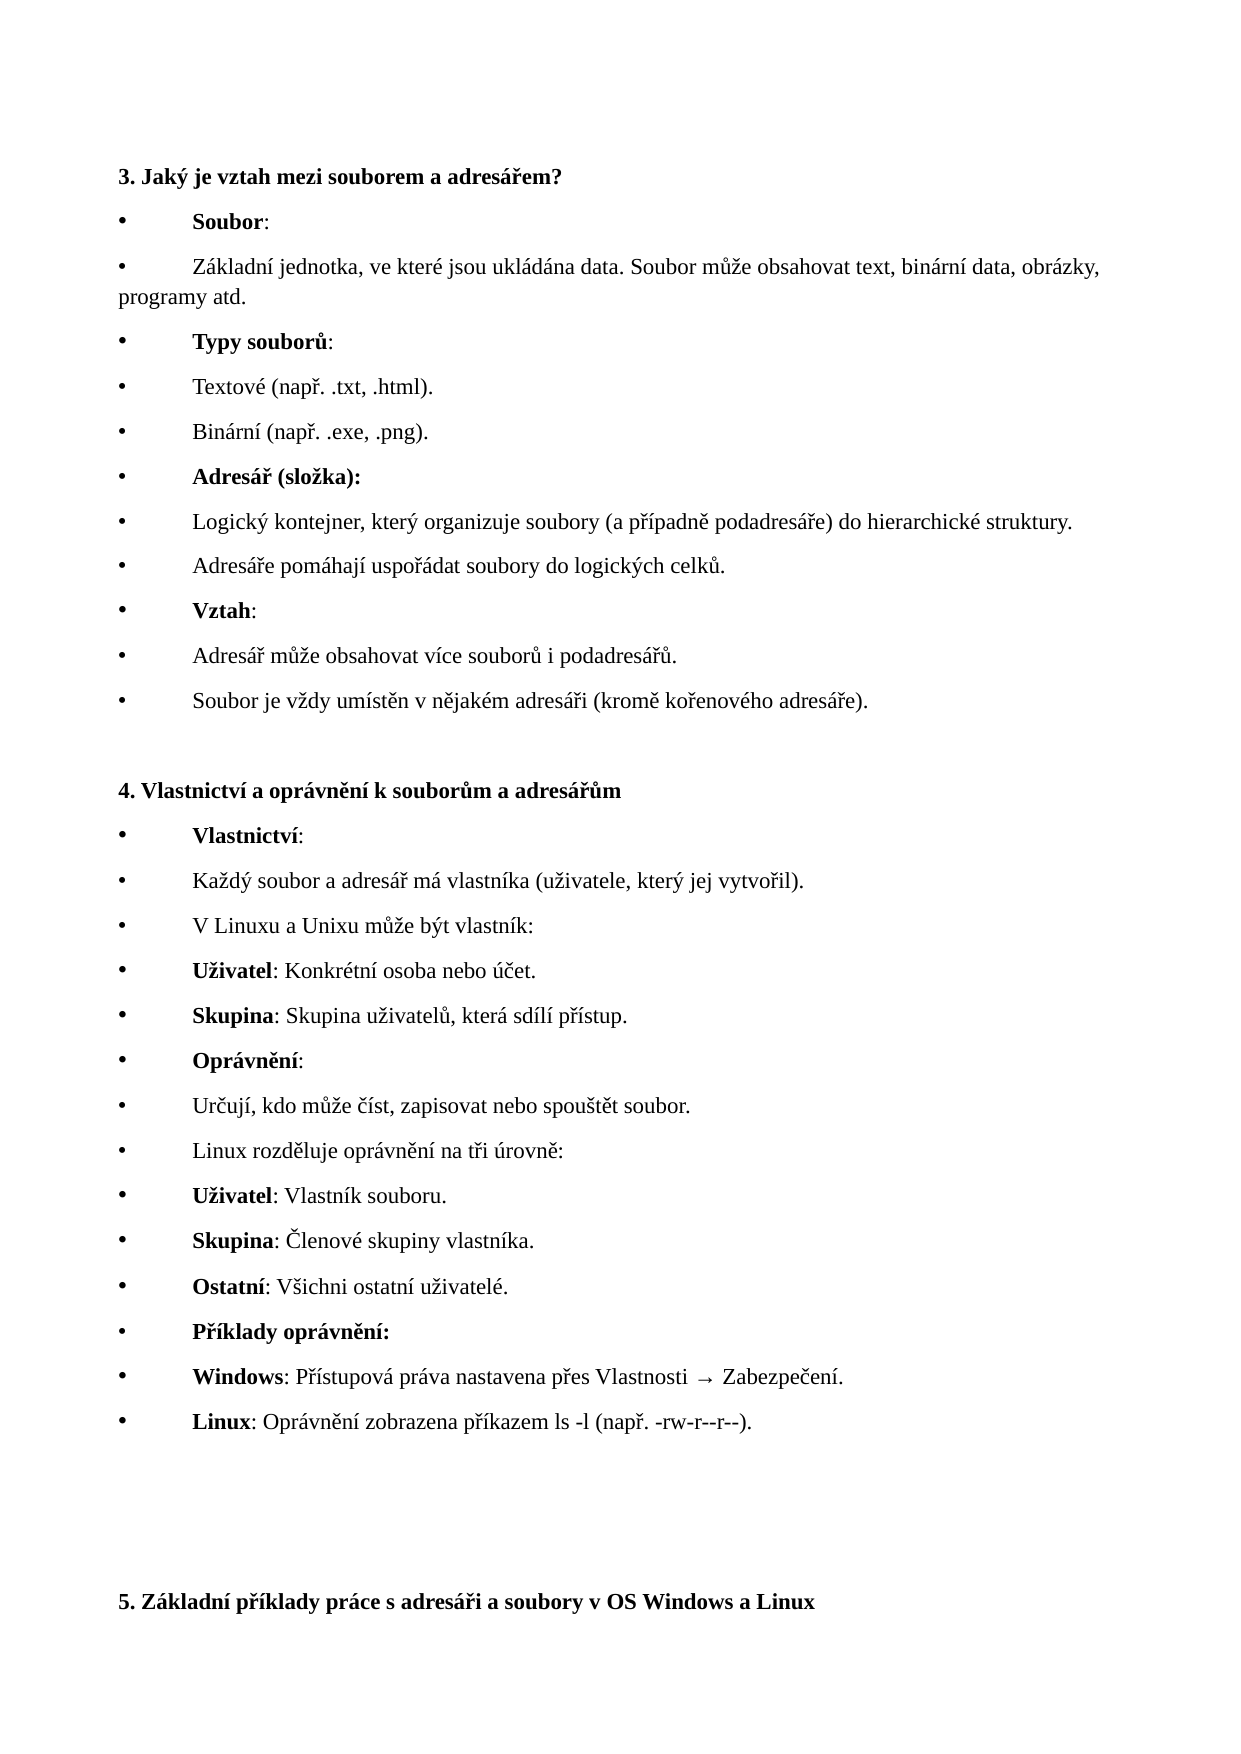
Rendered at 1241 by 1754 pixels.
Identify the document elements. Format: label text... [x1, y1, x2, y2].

list V Linuxu a Unixu může být vlastník: [118, 912, 1122, 938]
list Oprávnění: [118, 1047, 1122, 1074]
list Příklady oprávnění: [118, 1318, 1122, 1344]
text 4. Vlastnictví a oprávnění k souborům a adresářům [118, 777, 1122, 803]
list Určují, kdo může číst, zapisovat nebo spouštět soubor. [118, 1093, 1122, 1119]
list Skupina: Skupina uživatelů, která sdílí přístup. [118, 1002, 1122, 1029]
list Linux: Oprávnění zobrazena příkazem ls -l (např. -rw-r--r--). [118, 1408, 1122, 1435]
list Ostatní: Všichni ostatní uživatelé. [118, 1273, 1122, 1299]
list Soubor: [118, 208, 1122, 234]
list Vztah: [118, 597, 1122, 624]
list Soubor je vždy umístěn v nějakém adresáři (kromě kořenového adresáře). [118, 687, 1122, 714]
list Uživatel: Vlastník souboru. [118, 1182, 1122, 1209]
list Textové (např. .txt, .html). [118, 373, 1122, 400]
list Vlastnictví: [118, 822, 1122, 848]
list Každý soubor a adresář má vlastníka (uživatele, který jej vytvořil). [118, 867, 1122, 893]
list Logický kontejner, který organizuje soubory (a případně podadresáře) do hierarchické struktury. [118, 508, 1122, 534]
list Binární (např. .exe, .png). [118, 418, 1122, 444]
list Adresáře pomáhají uspořádat soubory do logických celků. [118, 552, 1122, 579]
list Adresář může obsahovat více souborů i podadresářů. [118, 643, 1122, 669]
list Uživatel: Konkrétní osoba nebo účet. [118, 957, 1122, 983]
list Skupina: Členové skupiny vlastníka. [118, 1227, 1122, 1254]
text 5. Základní příklady práce s adresáři a soubory v OS Windows a Linux [118, 1588, 1122, 1614]
list Windows: Přístupová práva nastavena přes Vlastnosti → Zabezpečení. [118, 1363, 1122, 1390]
text 3. Jaký je vztah mezi souborem a adresářem? [118, 163, 1122, 189]
list Typy souborů: [118, 328, 1122, 355]
list Základní jednotka, ve které jsou ukládána data. Soubor může obsahovat text, binární data, obrázky, programy atd. [118, 253, 1122, 309]
list Adresář (složka): [118, 463, 1122, 489]
list Linux rozděluje oprávnění na tři úrovně: [118, 1137, 1122, 1164]
